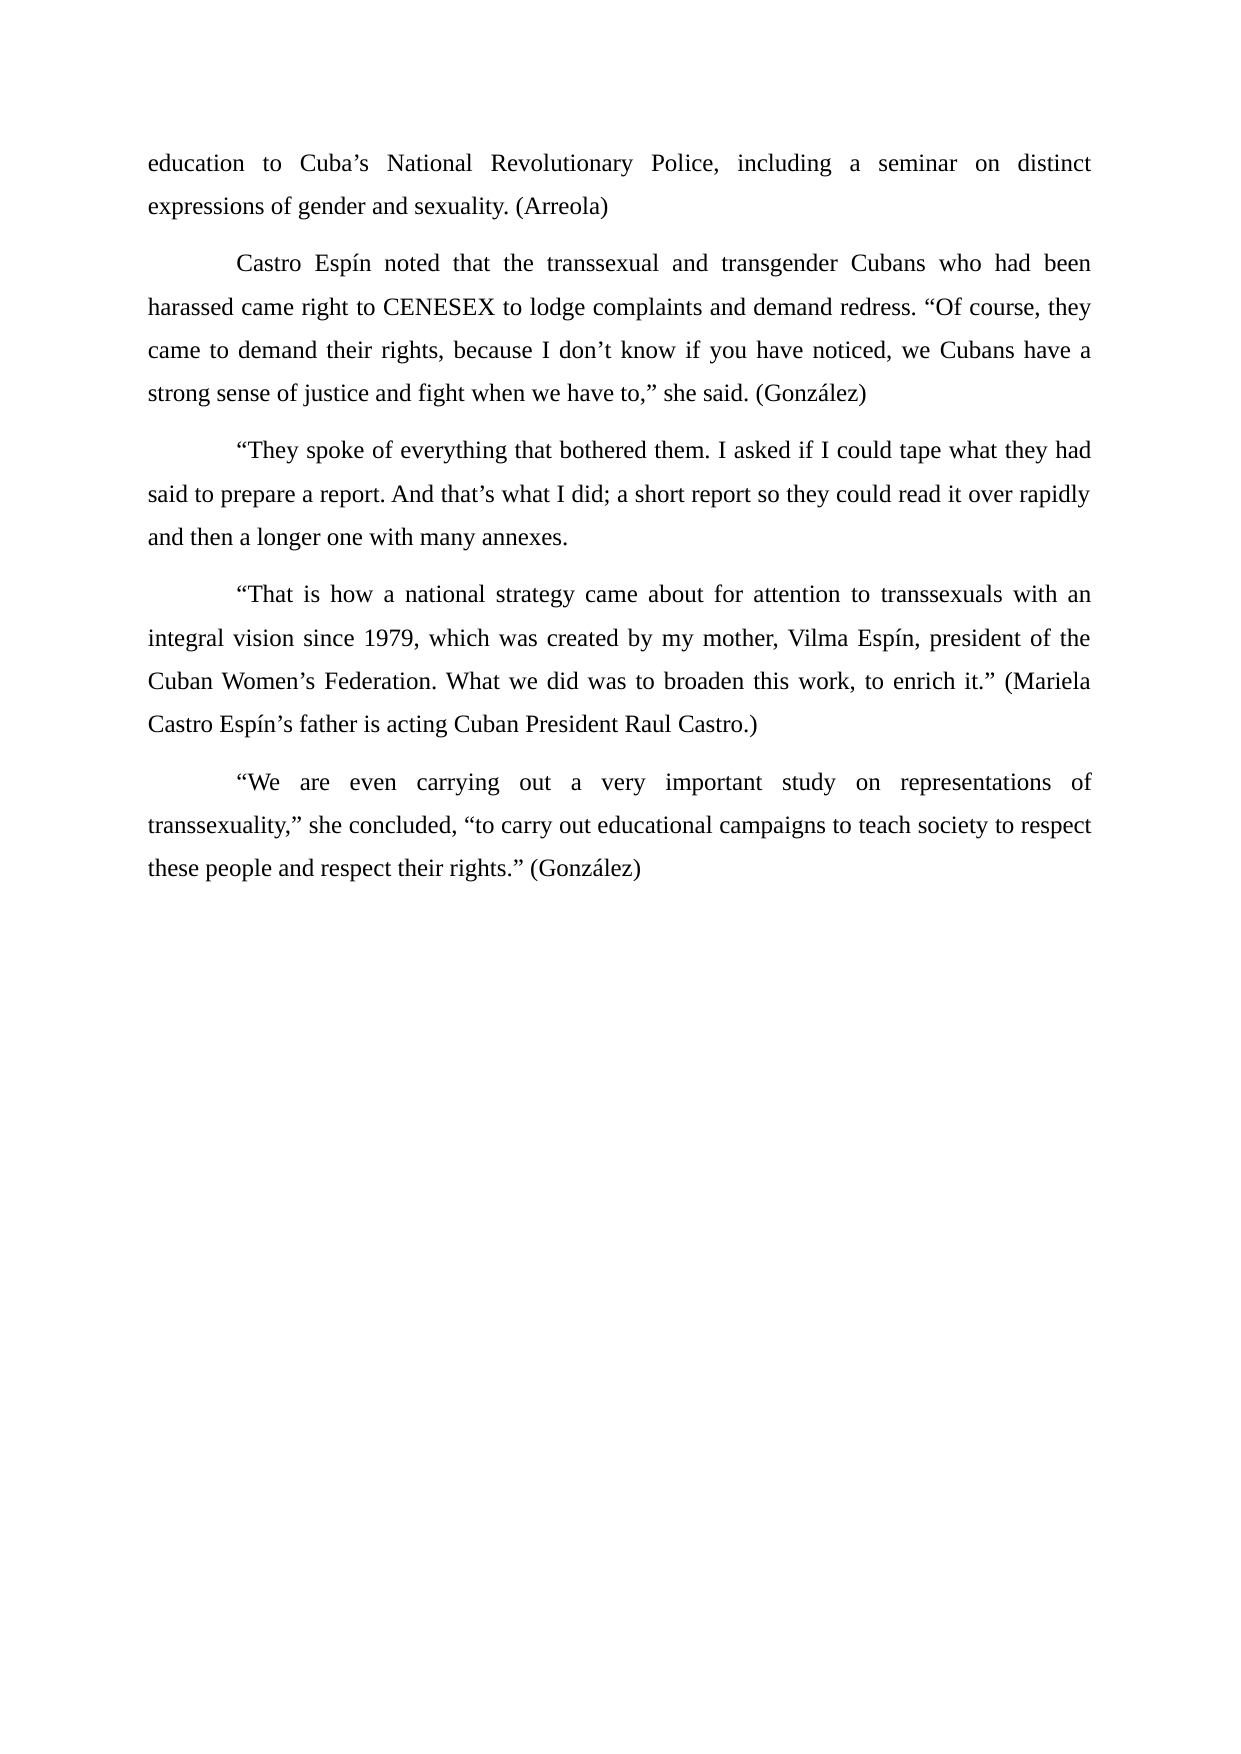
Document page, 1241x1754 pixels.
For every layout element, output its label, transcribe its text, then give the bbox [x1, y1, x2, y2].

text “We are even carrying out a very important study on representations of transsexuality,” she concluded, “to carry out educational campaigns to teach society to respect these people and respect their rights.” (González) [148, 767, 1093, 882]
text “They spoke of everything that bothered them. I asked if I could tape what they had said to prepare a report. And that’s what I did; a short report so they could read it over rapidly and then a longer one with many annexes. [148, 436, 1093, 551]
text education to Cuba’s National Revolutionary Police, including a seminar on distinct expressions of gender and sexuality. (Arreola) [148, 148, 1093, 219]
text Castro Espín noted that the transsexual and transgender Cubans who had been harassed came right to CENESEX to lodge complaints and demand redress. “Of course, they came to demand their rights, because I don’t know if you have noticed, we Cubans have a strong sense of justice and fight when we have to,” she said. (González) [148, 248, 1093, 407]
text “That is how a national strategy came about for attention to transsexuals with an integral vision since 1979, which was created by my mother, Vilma Espín, president of the Cuban Women’s Federation. What we did was to broaden this work, to enrich it.” (Mariela Castro Espín’s father is acting Cuban President Raul Castro.) [148, 579, 1093, 738]
